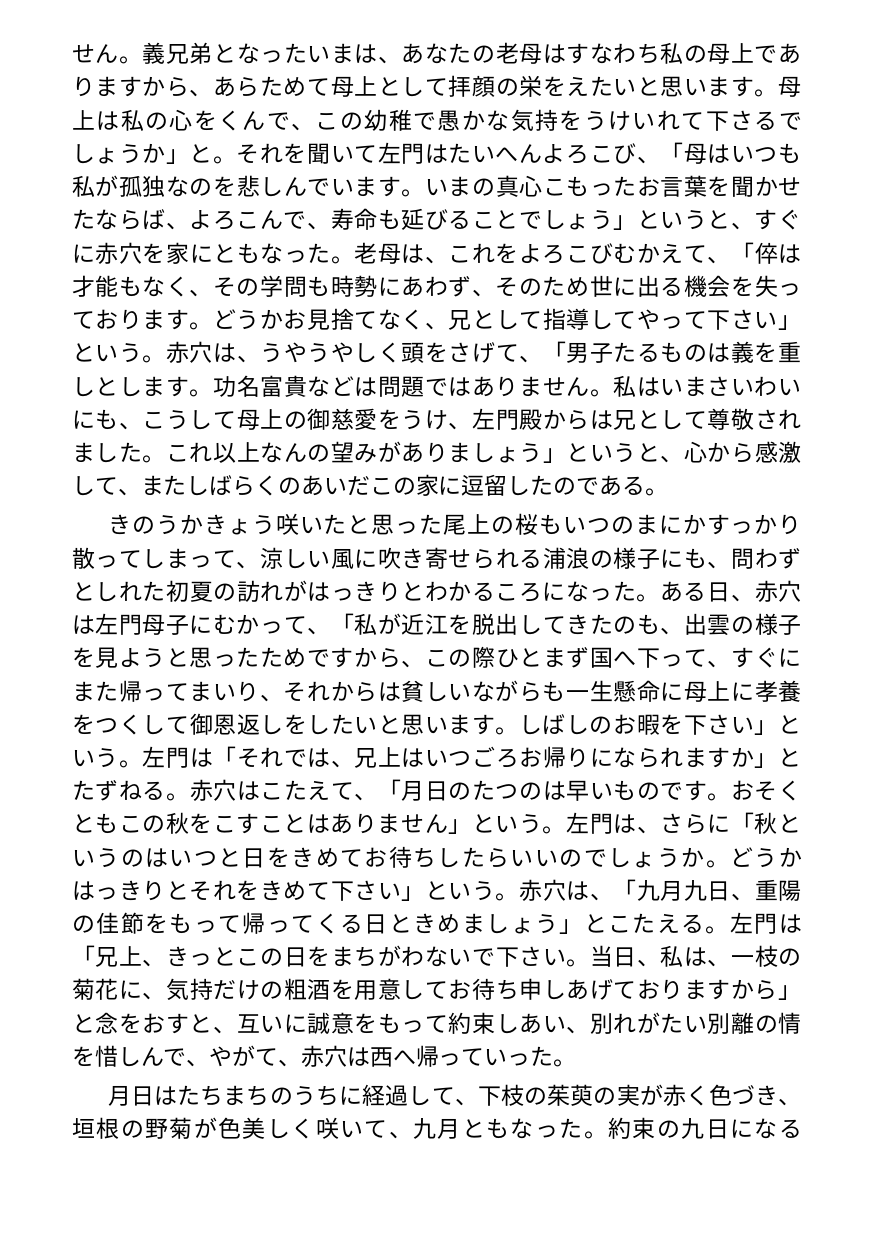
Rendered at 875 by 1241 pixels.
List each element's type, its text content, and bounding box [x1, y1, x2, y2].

text きのうかきょう咲いたと思った尾上の桜もいつのまにかすっかり散ってしまって、涼しい風に吹き寄せられる浦浪の様子にも、問わずとしれた初夏の訪れがはっきりとわかるころになった。ある日、赤穴は左門母子にむかって、「私が近江を脱出してきたのも、出雲の様子を見ようと思ったためですから、この際ひとまず国へ下って、すぐにまた帰ってまいり、それからは貧しいながらも一生懸命に母上に孝養をつくして御恩返しをしたいと思います。しばしのお暇を下さい」という。左門は「それでは、兄上はいつごろお帰りになられますか」とたずねる。赤穴はこたえて、「月日のたつのは早いものです。おそくともこの秋をこすことはありません」という。左門は、さらに「秋というのはいつと日をきめてお待ちしたらいいのでしょうか。どうかはっきりとそれをきめて下さい」という。赤穴は、「九月九日、重陽の佳節をもって帰ってくる日ときめましょう」とこたえる。左門は「兄上、きっとこの日をまちがわないで下さい。当日、私は、一枝の菊花に、気持だけの粗酒を用意してお待ち申しあげておりますから」と念をおすと、互いに誠意をもって約束しあい、別れがたい別離の情を惜しんで、やがて、赤穴は西へ帰っていった。 [72, 507, 802, 1072]
text せん。義兄弟となったいまは、あなたの老母はすなわち私の母上でありますから、あらためて母上として拝顔の栄をえたいと思います。母上は私の心をくんで、この幼稚で愚かな気持をうけいれて下さるでしょうか」と。それを聞いて左門はたいへんよろこび、「母はいつも私が孤独なのを悲しんでいます。いまの真心こもったお言葉を聞かせたならば、よろこんで、寿命も延びることでしょう」というと、すぐに赤穴を家にともなった。老母は、これをよろこびむかえて、「倅は才能もなく、その学問も時勢にあわず、そのため世に出る機会を失っております。どうかお見捨てなく、兄として指導してやって下さい」という。赤穴は、うやうやしく頭をさげて、「男子たるものは義を重しとします。功名富貴などは問題ではありません。私はいまさいわいにも、こうして母上の御慈愛をうけ、左門殿からは兄として尊敬されました。これ以上なんの望みがありましょう」というと、心から感激して、またしばらくのあいだこの家に逗留したのである。 [72, 36, 802, 501]
text 月日はたちまちのうちに経過して、下枝の茱萸の実が赤く色づき、垣根の野菊が色美しく咲いて、九月ともなった。約束の九日になる [72, 1078, 802, 1144]
